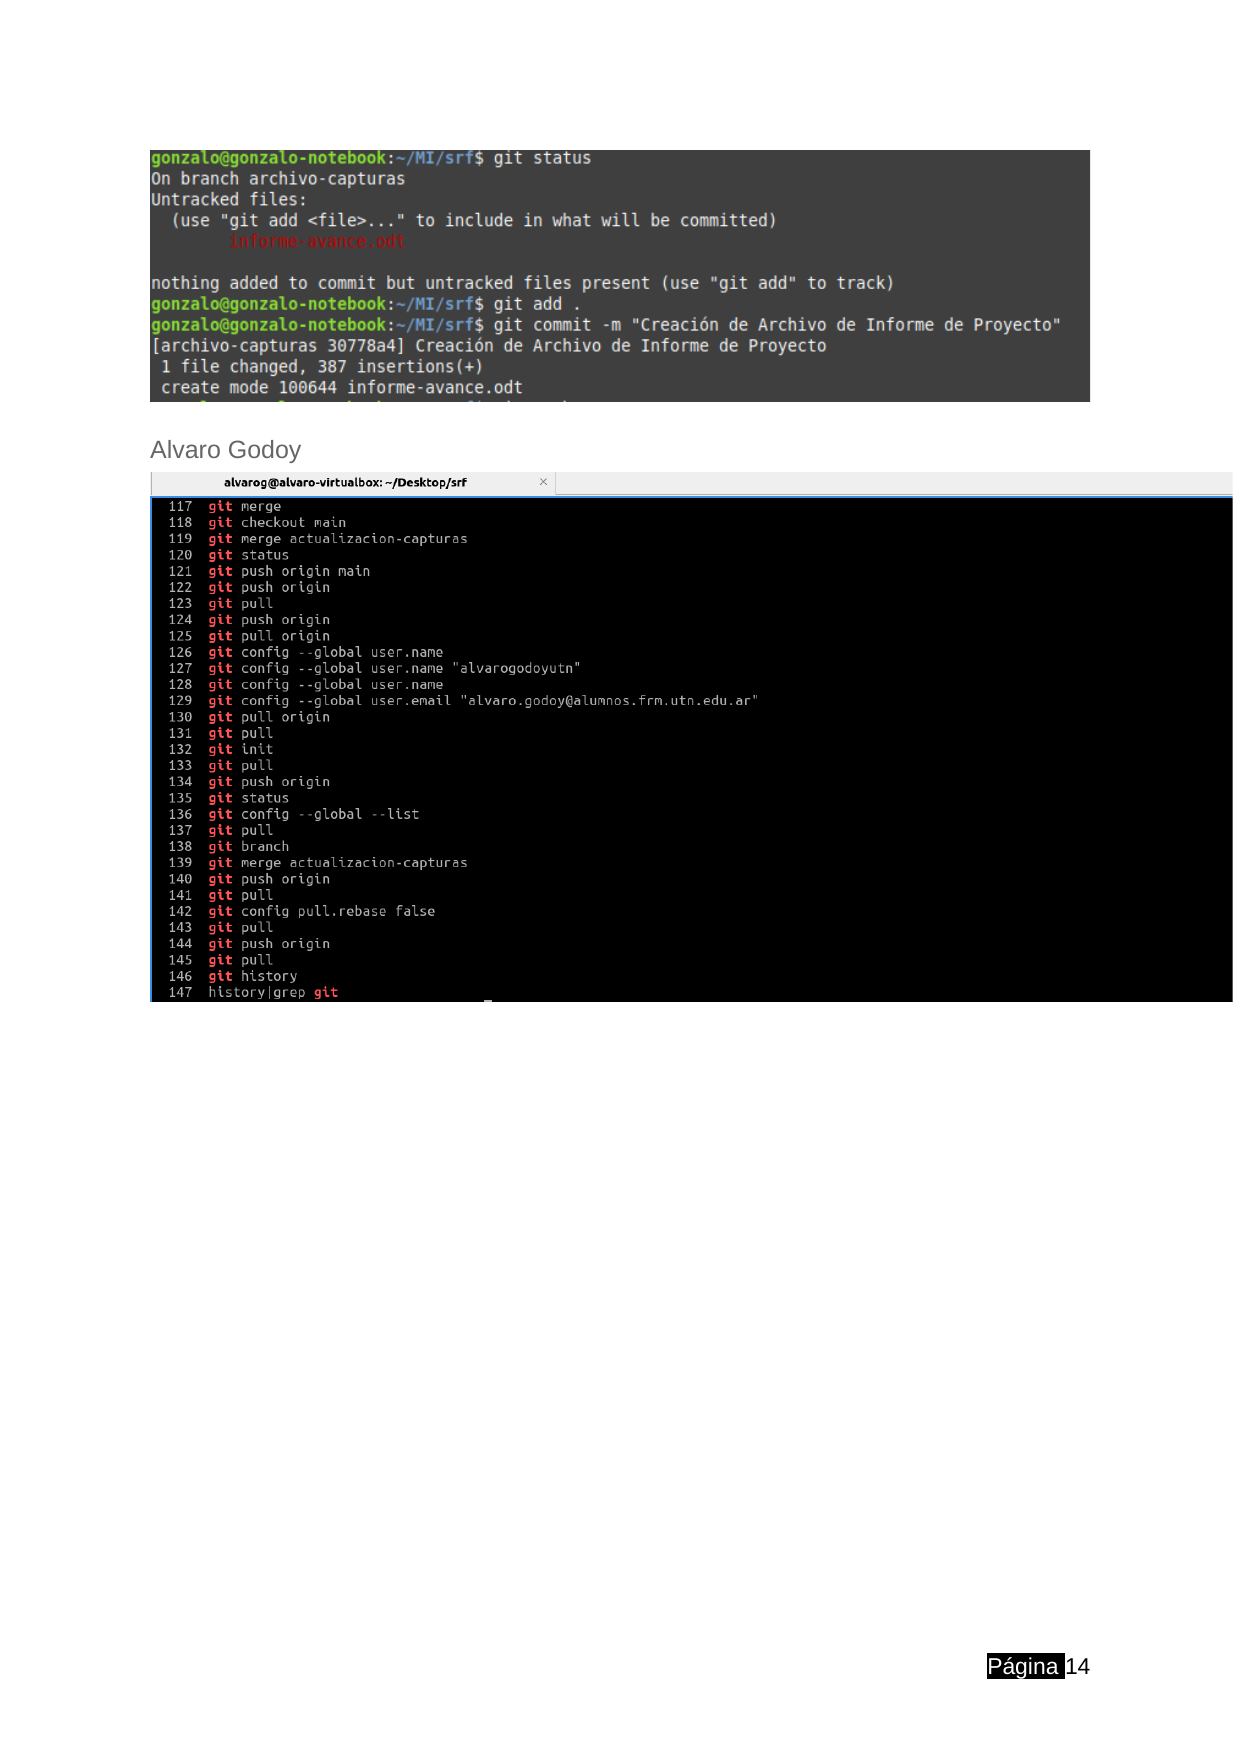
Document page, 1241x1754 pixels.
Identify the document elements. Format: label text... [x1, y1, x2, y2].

picture [150, 472, 1233, 1002]
subtitle Alvaro Godoy [150, 435, 1090, 464]
picture [150, 150, 1091, 402]
